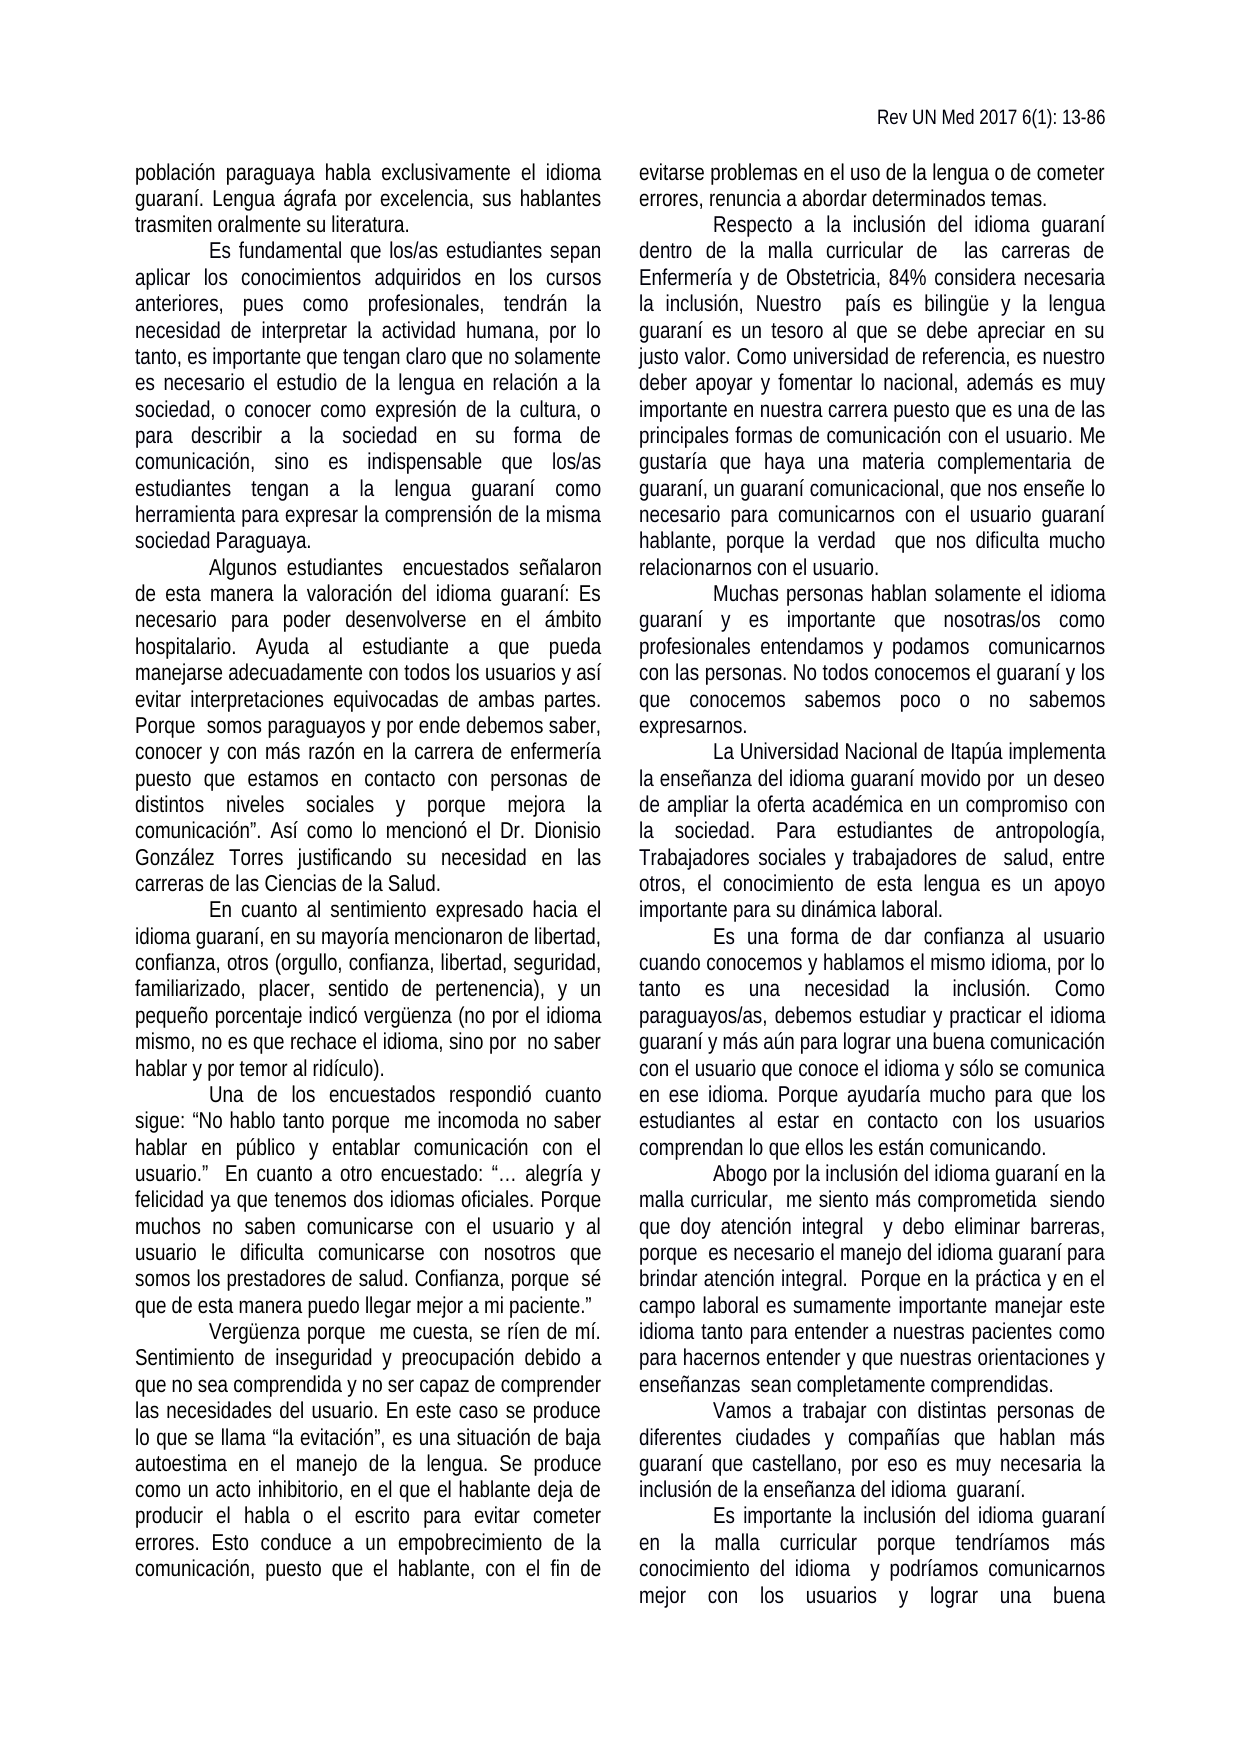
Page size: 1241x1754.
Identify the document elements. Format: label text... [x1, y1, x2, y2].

text Vamos a trabajar con distintas personas de diferentes ciudades y compañías que hablan más guaraní que castellano, por eso es muy necesaria la inclusión de la enseñanza del idioma guaraní. [639, 1397, 1106, 1502]
text Es fundamental que los/as estudiantes sepan aplicar los conocimientos adquiridos en los cursos anteriores, pues como profesionales, tendrán la necesidad de interpretar la actividad humana, por lo tanto, es importante que tengan claro que no solamente es necesario el estudio de la lengua en relación a la sociedad, o conocer como expresión de la cultura, o para describir a la sociedad en su forma de comunicación, sino es indispensable que los/as estudiantes tengan a la lengua guaraní como herramienta para expresar la comprensión de la misma sociedad Paraguaya. [135, 237, 601, 554]
text Algunos estudiantes encuestados señalaron de esta manera la valoración del idioma guaraní: Es necesario para poder desenvolverse en el ámbito hospitalario. Ayuda al estudiante a que pueda manejarse adecuadamente con todos los usuarios y así evitar interpretaciones equivocadas de ambas partes. Porque somos paraguayos y por ende debemos saber, conocer y con más razón en la carrera de enfermería puesto que estamos en contacto con personas de distintos niveles sociales y porque mejora la comunicación”. Así como lo mencionó el Dr. Dionisio González Torres justificando su necesidad en las carreras de las Ciencias de la Salud. [135, 554, 601, 896]
text evitarse problemas en el uso de la lengua o de cometer errores, renuncia a abordar determinados temas. [639, 158, 1106, 211]
text población paraguaya habla exclusivamente el idioma guaraní. Lengua ágrafa por excelencia, sus hablantes trasmiten oralmente su literatura. [135, 158, 601, 237]
text En cuanto al sentimiento expresado hacia el idioma guaraní, en su mayoría mencionaron de libertad, confianza, otros (orgullo, confianza, libertad, seguridad, familiarizado, placer, sentido de pertenencia), y un pequeño porcentaje indicó vergüenza (no por el idioma mismo, no es que rechace el idioma, sino por no saber hablar y por temor al ridículo). [135, 896, 601, 1081]
text La Universidad Nacional de Itapúa implementa la enseñanza del idioma guaraní movido por un deseo de ampliar la oferta académica en un compromiso con la sociedad. Para estudiantes de antropología, Trabajadores sociales y trabajadores de salud, entre otros, el conocimiento de esta lengua es un apoyo importante para su dinámica laboral. [639, 738, 1106, 923]
text Respecto a la inclusión del idioma guaraní dentro de la malla curricular de las carreras de Enfermería y de Obstetricia, 84% considera necesaria la inclusión, Nuestro país es bilingüe y la lengua guaraní es un tesoro al que se debe apreciar en su justo valor. Como universidad de referencia, es nuestro deber apoyar y fomentar lo nacional, además es muy importante en nuestra carrera puesto que es una de las principales formas de comunicación con el usuario. Me gustaría que haya una materia complementaria de guaraní, un guaraní comunicacional, que nos enseñe lo necesario para comunicarnos con el usuario guaraní hablante, porque la verdad que nos dificulta mucho relacionarnos con el usuario. [639, 211, 1106, 580]
text Es importante la inclusión del idioma guaraní en la malla curricular porque tendríamos más conocimiento del idioma y podríamos comunicarnos mejor con los usuarios y lograr una buena [639, 1502, 1106, 1608]
text Vergüenza porque me cuesta, se ríen de mí. Sentimiento de inseguridad y preocupación debido a que no sea comprendida y no ser capaz de comprender las necesidades del usuario. En este caso se produce lo que se llama “la evitación”, es una situación de baja autoestima en el manejo de la lengua. Se produce como un acto inhibitorio, en el que el hablante deja de producir el habla o el escrito para evitar cometer errores. Esto conduce a un empobrecimiento de la comunicación, puesto que el hablante, con el fin de [135, 1318, 601, 1582]
text Es una forma de dar confianza al usuario cuando conocemos y hablamos el mismo idioma, por lo tanto es una necesidad la inclusión. Como paraguayos/as, debemos estudiar y practicar el idioma guaraní y más aún para lograr una buena comunicación con el usuario que conoce el idioma y sólo se comunica en ese idioma. Porque ayudaría mucho para que los estudiantes al estar en contacto con los usuarios comprendan lo que ellos les están comunicando. [639, 923, 1106, 1160]
text Muchas personas hablan solamente el idioma guaraní y es importante que nosotras/os como profesionales entendamos y podamos comunicarnos con las personas. No todos conocemos el guaraní y los que conocemos sabemos poco o no sabemos expresarnos. [639, 580, 1106, 738]
text Abogo por la inclusión del idioma guaraní en la malla curricular, me siento más comprometida siendo que doy atención integral y debo eliminar barreras, porque es necesario el manejo del idioma guaraní para brindar atención integral. Porque en la práctica y en el campo laboral es sumamente importante manejar este idioma tanto para entender a nuestras pacientes como para hacernos entender y que nuestras orientaciones y enseñanzas sean completamente comprendidas. [639, 1160, 1106, 1397]
text Una de los encuestados respondió cuanto sigue: “No hablo tanto porque me incomoda no saber hablar en público y entablar comunicación con el usuario.” En cuanto a otro encuestado: “… alegría y felicidad ya que tenemos dos idiomas oficiales. Porque muchos no saben comunicarse con el usuario y al usuario le dificulta comunicarse con nosotros que somos los prestadores de salud. Confianza, porque sé que de esta manera puedo llegar mejor a mi paciente.” [135, 1081, 601, 1318]
